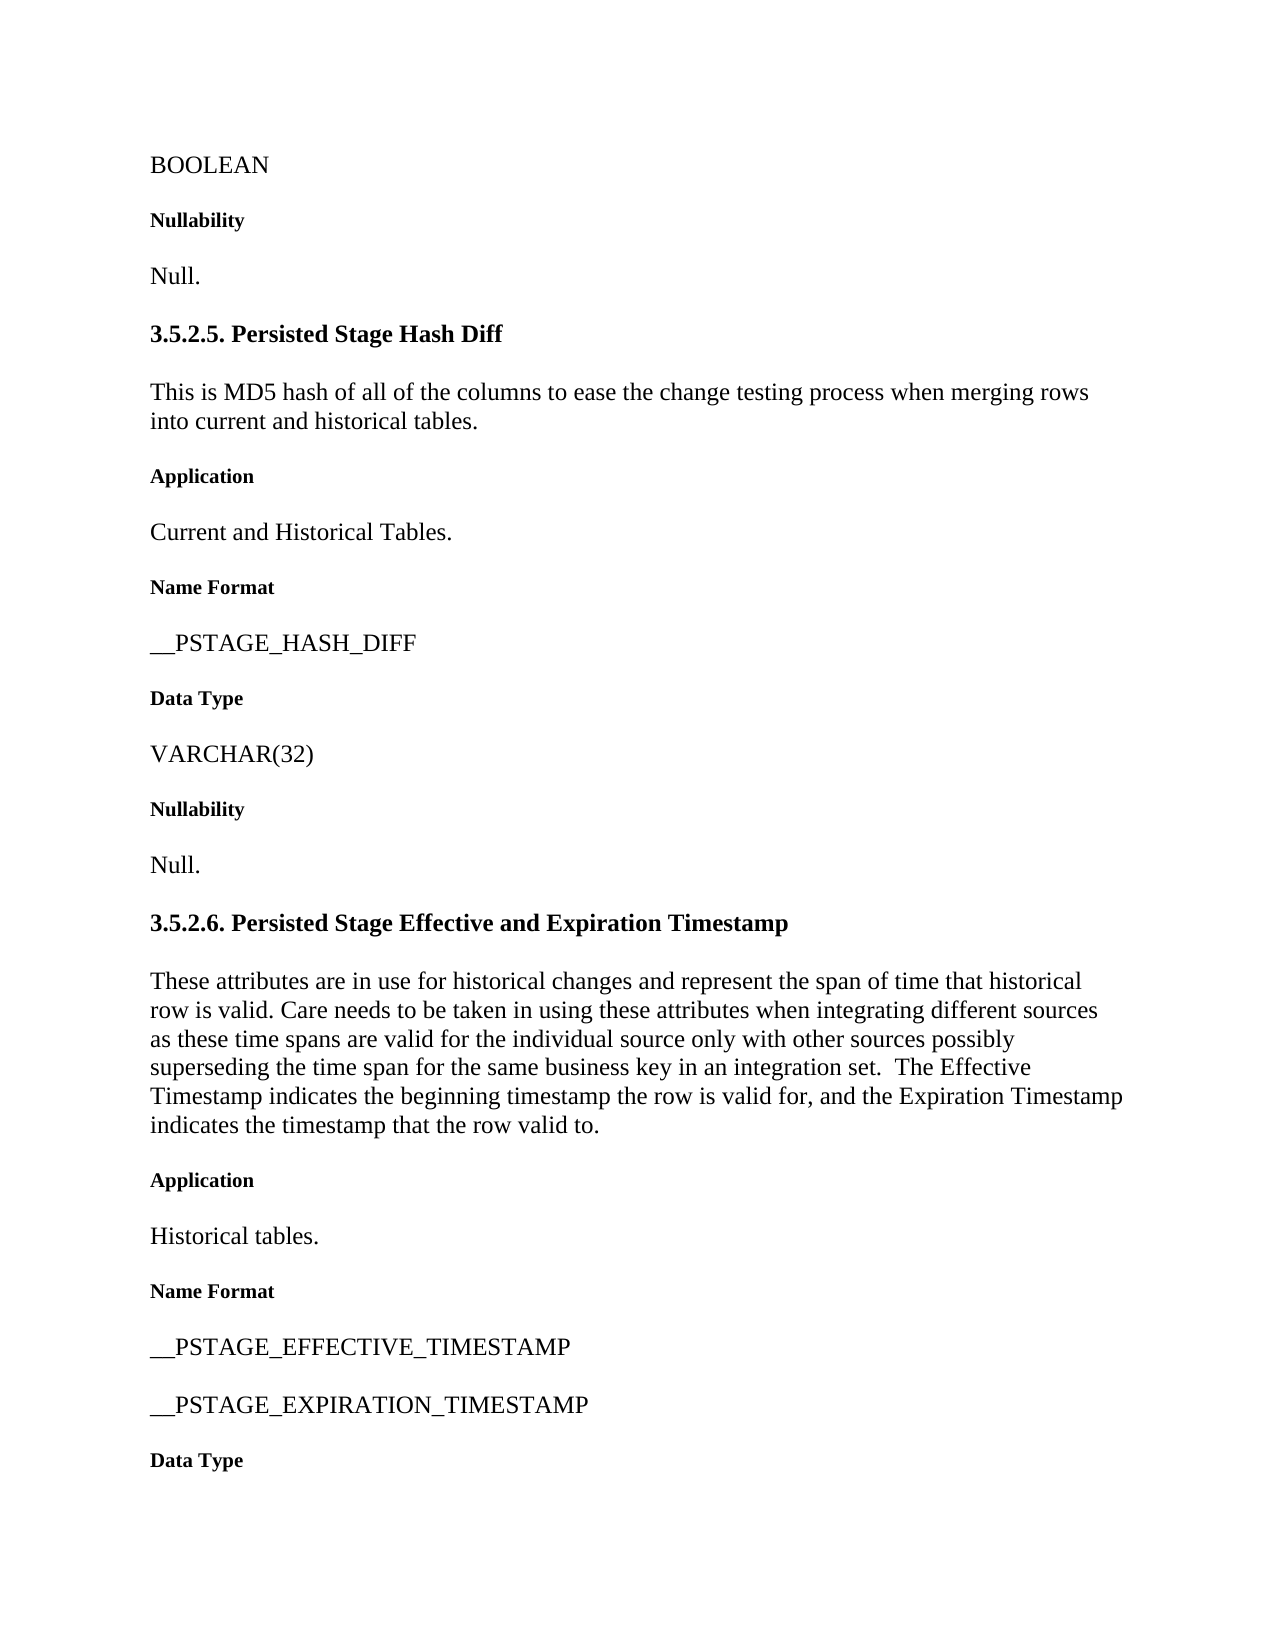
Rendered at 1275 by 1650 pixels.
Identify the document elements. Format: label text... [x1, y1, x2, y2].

subtitle 3.5.2.6. Persisted Stage Effective and Expiration Timestamp [150, 908, 1125, 937]
text Null. [150, 850, 1125, 879]
subtitle Application [150, 1168, 1125, 1192]
text This is MD5 hash of all of the columns to ease the change testing process when merging rows into current and historical tables. [150, 377, 1125, 434]
text Historical tables. [150, 1221, 1125, 1250]
text Null. [150, 261, 1125, 290]
subtitle Name Format [150, 1279, 1125, 1303]
text These attributes are in use for historical changes and represent the span of time that historical row is valid. Care needs to be taken in using these attributes when integrating different sources as these time spans are valid for the individual source only with other sources possibly superseding the time span for the same business key in an integration set. The Effective Timestamp indicates the beginning timestamp the row is valid for, and the Expiration Timestamp indicates the timestamp that the row valid to. [150, 966, 1125, 1139]
text __PSTAGE_EFFECTIVE_TIMESTAMP [150, 1332, 1125, 1361]
text __PSTAGE_HASH_DIFF [150, 628, 1125, 657]
subtitle Name Format [150, 575, 1125, 599]
subtitle Nullability [150, 208, 1125, 232]
subtitle 3.5.2.5. Persisted Stage Hash Diff [150, 319, 1125, 348]
text VARCHAR(32) [150, 739, 1125, 768]
subtitle Data Type [150, 1448, 1125, 1472]
text __PSTAGE_EXPIRATION_TIMESTAMP [150, 1390, 1125, 1419]
text BOOLEAN [150, 150, 1125, 179]
subtitle Nullability [150, 797, 1125, 821]
subtitle Application [150, 464, 1125, 488]
text Current and Historical Tables. [150, 517, 1125, 546]
subtitle Data Type [150, 686, 1125, 710]
